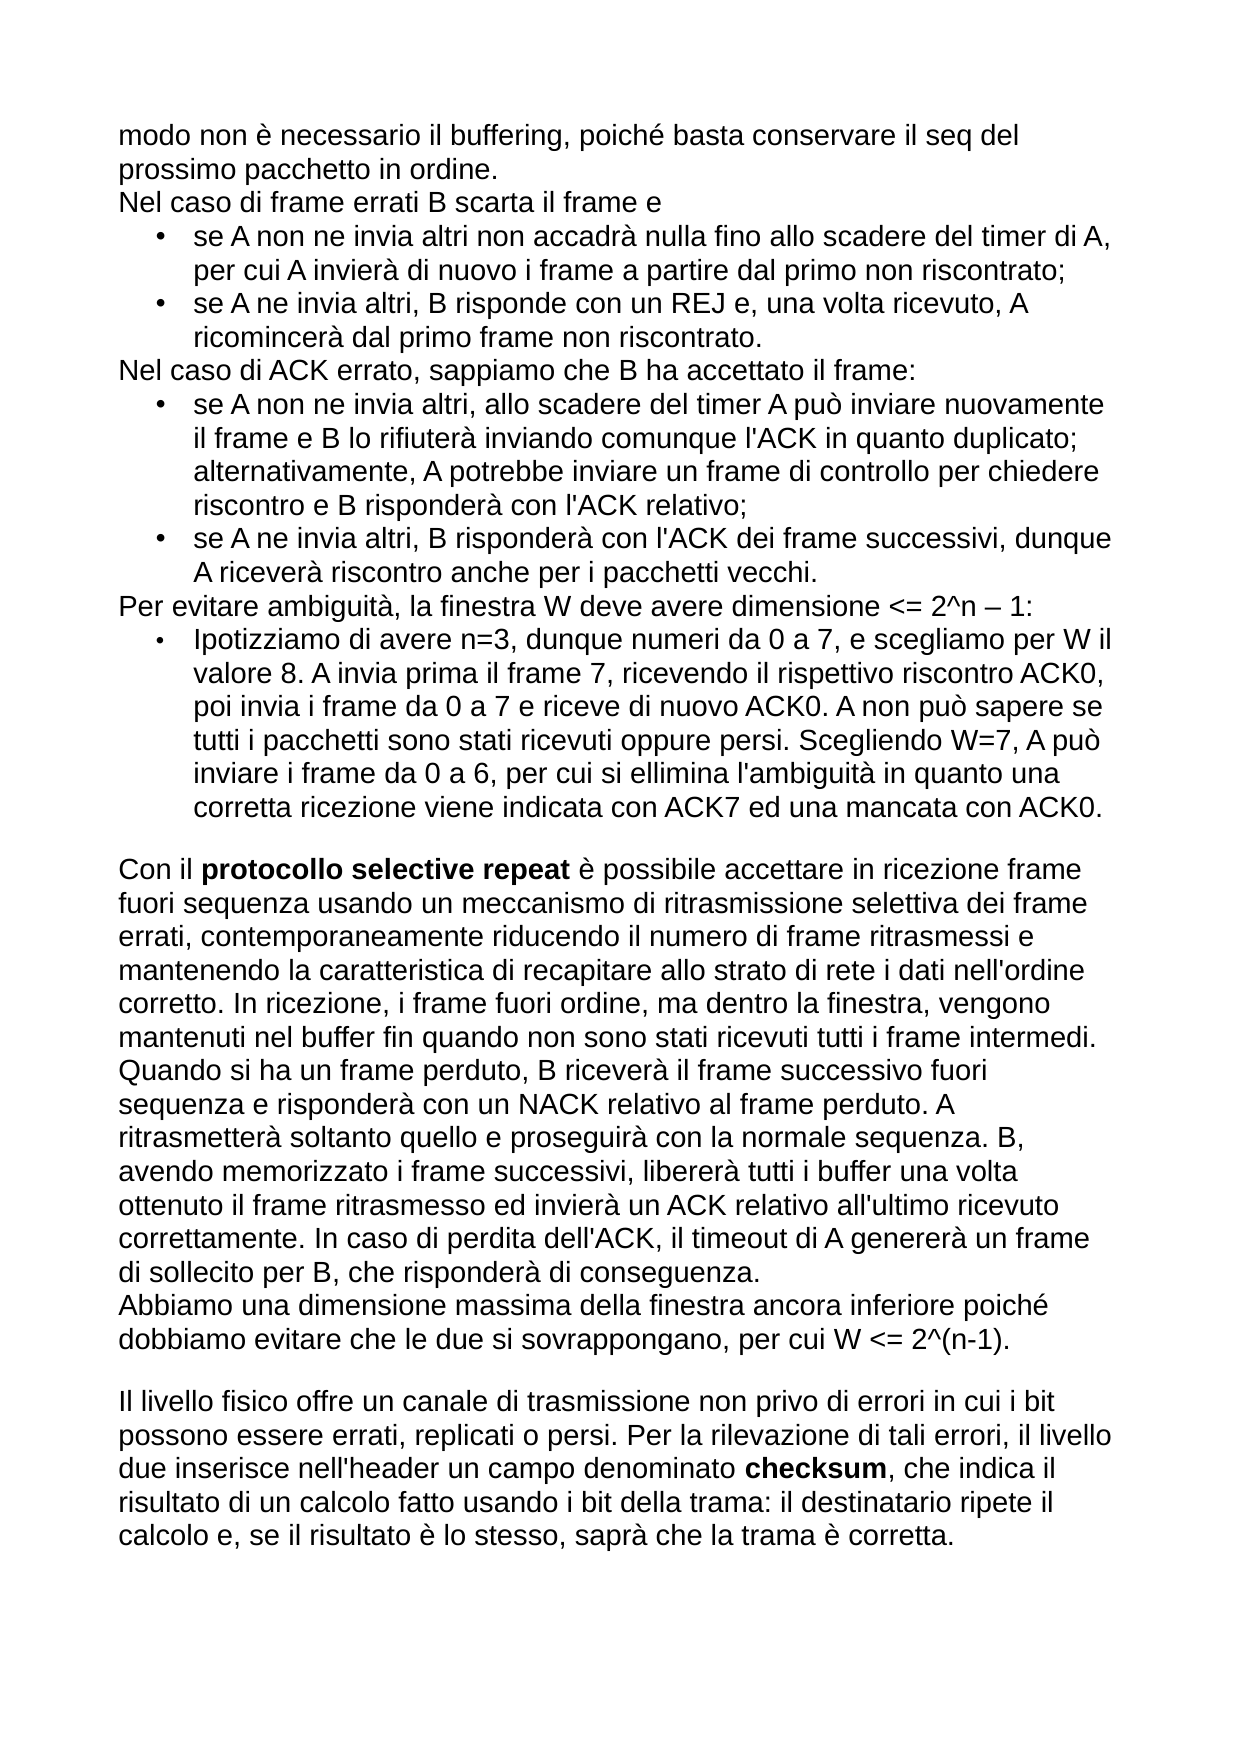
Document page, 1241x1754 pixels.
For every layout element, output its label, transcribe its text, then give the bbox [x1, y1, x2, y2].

text Per evitare ambiguità, la finestra W deve avere dimensione <= 2^n – 1: [118, 588, 1122, 622]
list se A ne invia altri, B risponderà con l'ACK dei frame successivi, dunque A riceverà riscontro anche per i pacchetti vecchi. [156, 521, 1122, 588]
list se A non ne invia altri non accadrà nulla fino allo scadere del timer di A, per cui A invierà di nuovo i frame a partire dal primo non riscontrato; [156, 219, 1122, 286]
text Nel caso di ACK errato, sappiamo che B ha accettato il frame: [118, 353, 1122, 387]
text Il livello fisico offre un canale di trasmissione non privo di errori in cui i bit possono essere errati, replicati o persi. Per la rilevazione di tali errori, il livello due inserisce nell'header un campo denominato checksum, che indica il risultato di un calcolo fatto usando i bit della trama: il destinatario ripete il calcolo e, se il risultato è lo stesso, saprà che la trama è corretta. [118, 1384, 1122, 1552]
list se A non ne invia altri, allo scadere del timer A può inviare nuovamente il frame e B lo rifiuterà inviando comunque l'ACK in quanto duplicato; alternativamente, A potrebbe inviare un frame di controllo per chiedere riscontro e B risponderà con l'ACK relativo; [156, 387, 1122, 521]
text Abbiamo una dimensione massima della finestra ancora inferiore poiché dobbiamo evitare che le due si sovrappongano, per cui W <= 2^(n-1). [118, 1288, 1122, 1355]
text Quando si ha un frame perduto, B riceverà il frame successivo fuori sequenza e risponderà con un NACK relativo al frame perduto. A ritrasmetterà soltanto quello e proseguirà con la normale sequenza. B, avendo memorizzato i frame successivi, libererà tutti i buffer una volta ottenuto il frame ritrasmesso ed invierà un ACK relativo all'ultimo ricevuto correttamente. In caso di perdita dell'ACK, il timeout di A genererà un frame di sollecito per B, che risponderà di conseguenza. [118, 1053, 1122, 1288]
list se A ne invia altri, B risponde con un REJ e, una volta ricevuto, A ricomincerà dal primo frame non riscontrato. [156, 286, 1122, 353]
list Ipotizziamo di avere n=3, dunque numeri da 0 a 7, e scegliamo per W il valore 8. A invia prima il frame 7, ricevendo il rispettivo riscontro ACK0, poi invia i frame da 0 a 7 e riceve di nuovo ACK0. A non può sapere se tutti i pacchetti sono stati ricevuti oppure persi. Scegliendo W=7, A può inviare i frame da 0 a 6, per cui si ellimina l'ambiguità in quanto una corretta ricezione viene indicata con ACK7 ed una mancata con ACK0. [156, 622, 1122, 823]
text Nel caso di frame errati B scarta il frame e [118, 185, 1122, 219]
text modo non è necessario il buffering, poiché basta conservare il seq del prossimo pacchetto in ordine. [118, 118, 1122, 185]
text Con il protocollo selective repeat è possibile accettare in ricezione frame fuori sequenza usando un meccanismo di ritrasmissione selettiva dei frame errati, contemporaneamente riducendo il numero di frame ritrasmessi e mantenendo la caratteristica di recapitare allo strato di rete i dati nell'ordine corretto. In ricezione, i frame fuori ordine, ma dentro la finestra, vengono mantenuti nel buffer fin quando non sono stati ricevuti tutti i frame intermedi. [118, 852, 1122, 1053]
